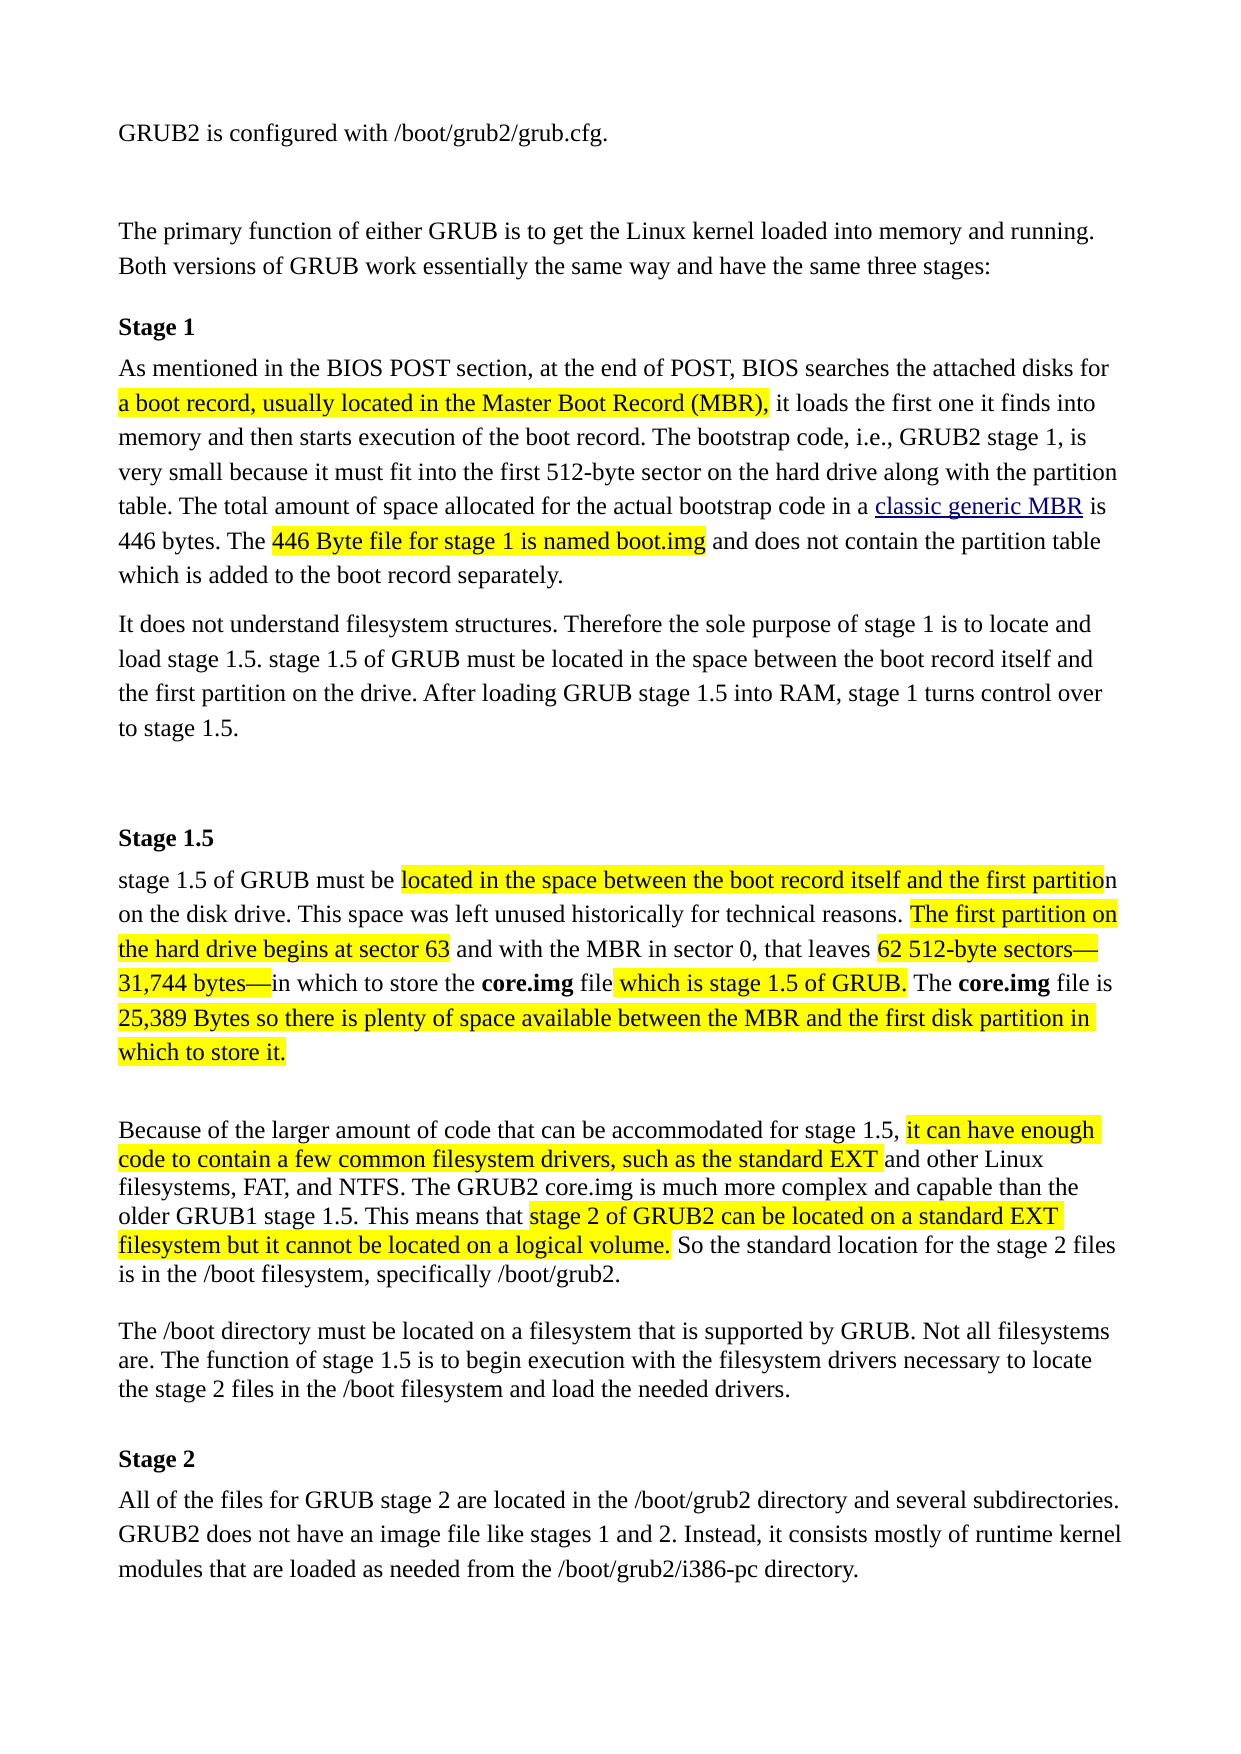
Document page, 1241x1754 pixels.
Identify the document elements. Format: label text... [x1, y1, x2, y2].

subtitle Stage 1.5 [118, 823, 1122, 852]
text It does not understand filesystem structures. Therefore the sole purpose of stage 1 is to locate and load stage 1.5. stage 1.5 of GRUB must be located in the space between the boot record itself and the first partition on the drive. After loading GRUB stage 1.5 into RAM, stage 1 turns control over to stage 1.5. [118, 609, 1122, 742]
text As mentioned in the BIOS POST section, at the end of POST, BIOS searches the attached disks for a boot record, usually located in the Master Boot Record (MBR), it loads the first one it finds into memory and then starts execution of the boot record. The bootstrap code, i.e., GRUB2 stage 1, is very small because it must fit into the first 512-byte sector on the hard drive along with the partition table. The total amount of space allocated for the actual bootstrap code in a classic generic MBR is 446 bytes. The 446 Byte file for stage 1 is named boot.img and does not contain the partition table which is added to the boot record separately. [118, 353, 1122, 589]
text All of the files for GRUB stage 2 are located in the /boot/grub2 directory and several subdirectories. GRUB2 does not have an image file like stages 1 and 2. Instead, it consists mostly of runtime kernel modules that are loaded as needed from the /boot/grub2/i386-pc directory. [118, 1485, 1122, 1583]
text The primary function of either GRUB is to get the Linux kernel loaded into memory and running. Both versions of GRUB work essentially the same way and have the same three stages: [118, 216, 1122, 279]
text stage 1.5 of GRUB must be located in the space between the boot record itself and the first partition on the disk drive. This space was left unused historically for technical reasons. The first partition on the hard drive begins at sector 63 and with the MBR in sector 0, that leaves 62 512-byte sectors—31,744 bytes—in which to store the core.img file which is stage 1.5 of GRUB. The core.img file is 25,389 Bytes so there is plenty of space available between the MBR and the first disk partition in which to store it. [118, 865, 1122, 1066]
text GRUB2 is configured with /boot/grub2/grub.cfg. [118, 118, 1122, 147]
text The /boot directory must be located on a filesystem that is supported by GRUB. Not all filesystems are. The function of stage 1.5 is to begin execution with the filesystem drivers necessary to locate the stage 2 files in the /boot filesystem and load the needed drivers. [118, 1316, 1122, 1402]
subtitle Stage 2 [118, 1444, 1122, 1472]
subtitle Stage 1 [118, 312, 1122, 341]
text Because of the larger amount of code that can be accommodated for stage 1.5, it can have enough code to contain a few common filesystem drivers, such as the standard EXT and other Linux filesystems, FAT, and NTFS. The GRUB2 core.img is much more complex and capable than the older GRUB1 stage 1.5. This means that stage 2 of GRUB2 can be located on a standard EXT filesystem but it cannot be located on a logical volume. So the standard location for the stage 2 files is in the /boot filesystem, specifically /boot/grub2. [118, 1115, 1122, 1287]
